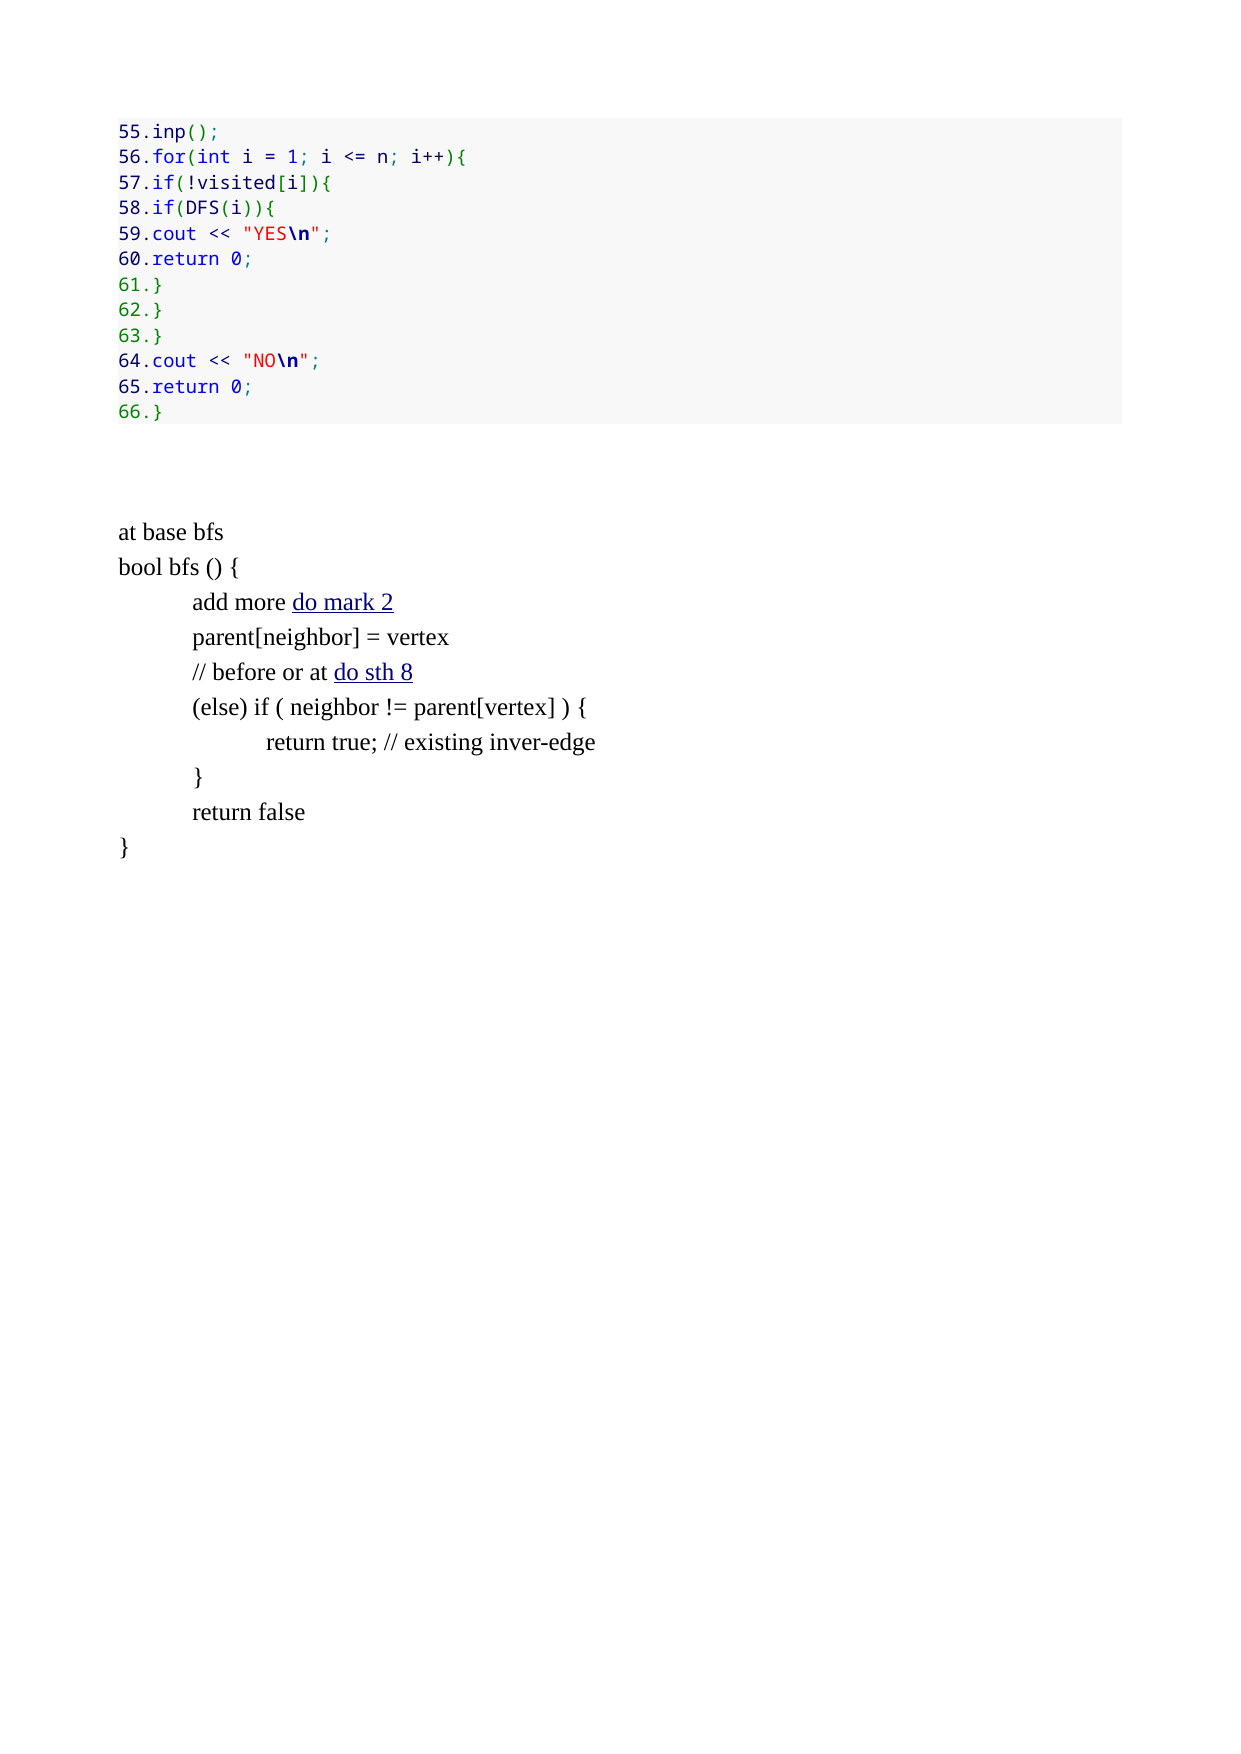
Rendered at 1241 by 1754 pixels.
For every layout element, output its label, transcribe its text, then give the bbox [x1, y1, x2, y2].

text bool bfs () { [118, 552, 1122, 581]
list return 0; [118, 373, 1122, 399]
text } [118, 832, 1122, 861]
list } [118, 322, 1122, 348]
text parent[neighbor] = vertex [118, 622, 1122, 651]
list cout << "YES\n"; [118, 220, 1122, 246]
list inp(); [118, 118, 1122, 144]
text (else) if ( neighbor != parent[vertex] ) { [118, 692, 1122, 721]
text at base bfs [118, 517, 1122, 546]
text // before or at do sth 8 [118, 657, 1122, 686]
list if(!visited[i]){ [118, 169, 1122, 195]
text } [118, 762, 1122, 791]
text return false [118, 797, 1122, 826]
text return true; // existing inver-edge [118, 727, 1122, 756]
list } [118, 297, 1122, 322]
list if(DFS(i)){ [118, 195, 1122, 220]
text add more do mark 2 [118, 587, 1122, 616]
list cout << "NO\n"; [118, 348, 1122, 373]
list } [118, 271, 1122, 297]
list for(int i = 1; i <= n; i++){ [118, 144, 1122, 169]
list return 0; [118, 246, 1122, 271]
list } [118, 399, 1122, 424]
